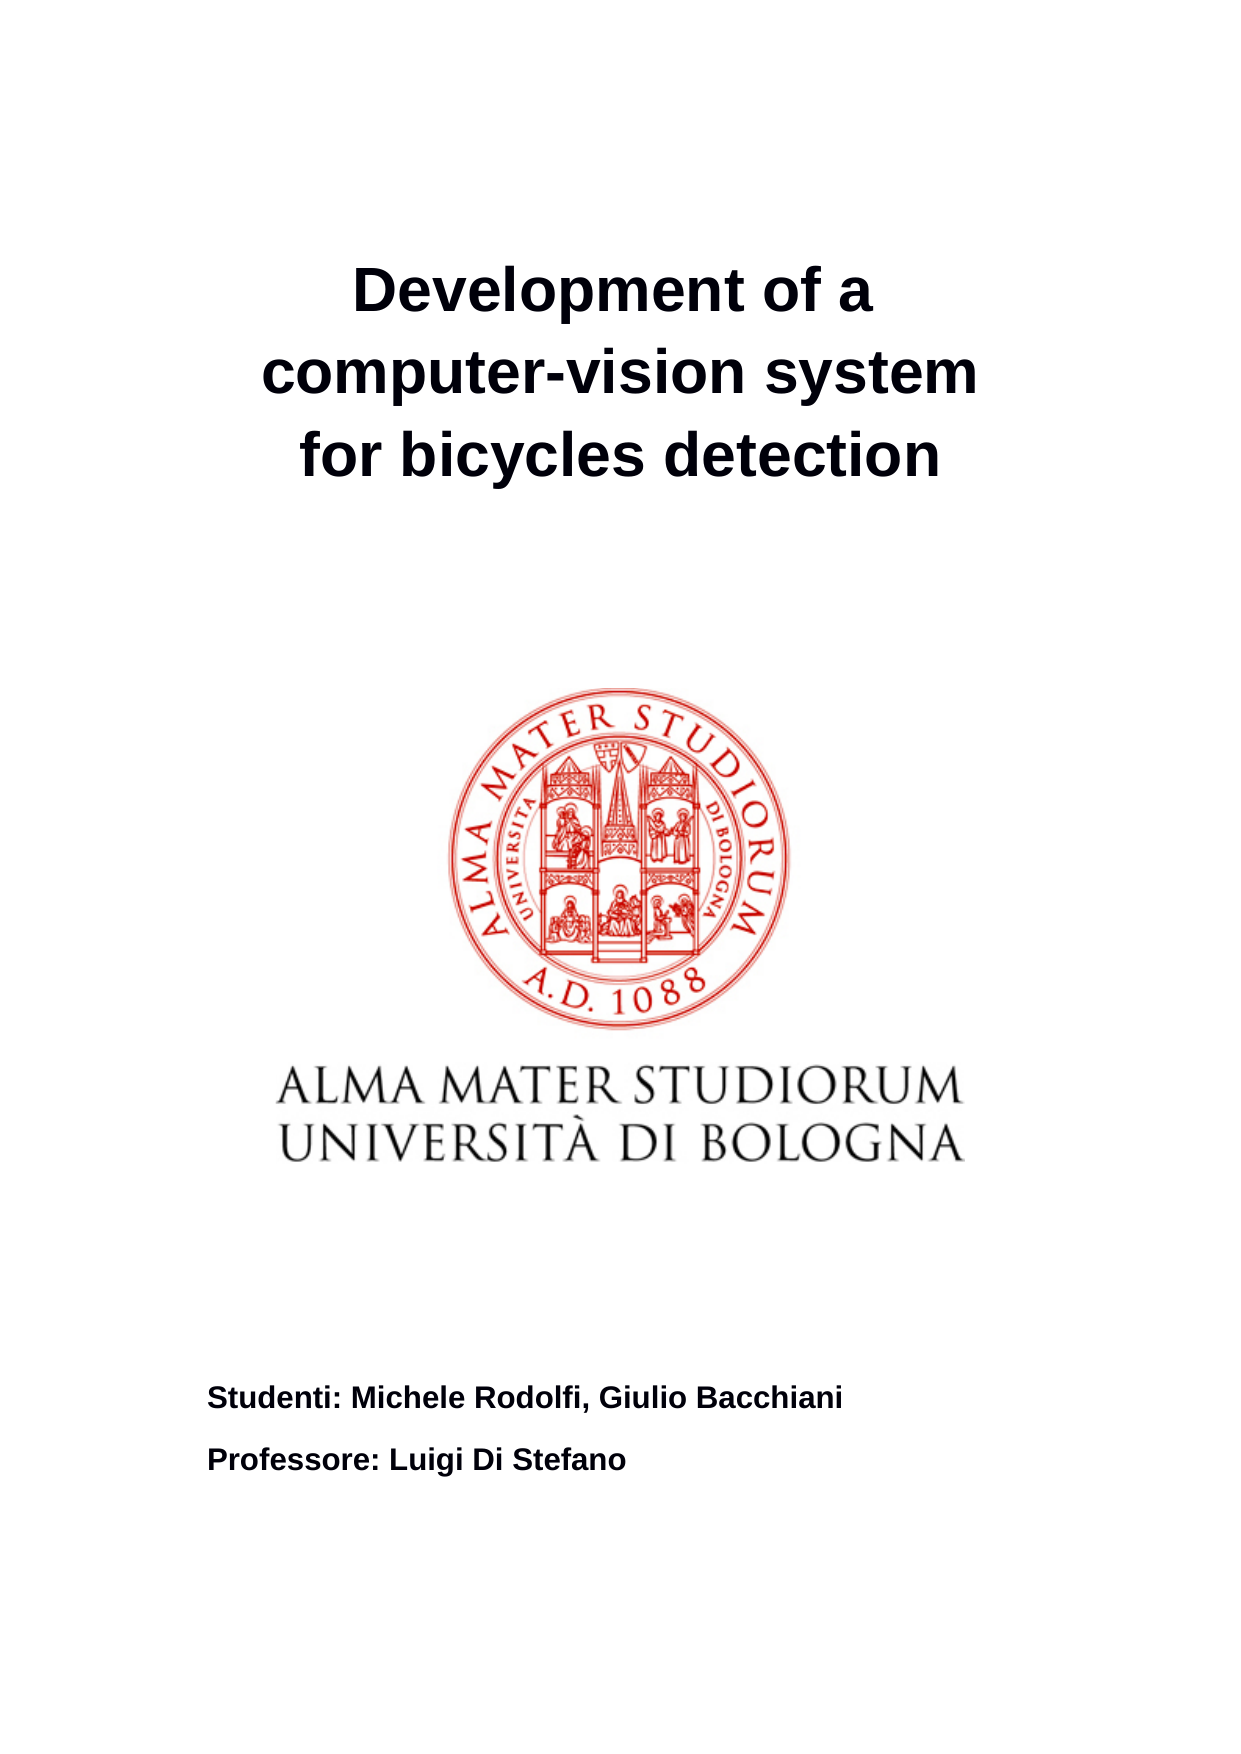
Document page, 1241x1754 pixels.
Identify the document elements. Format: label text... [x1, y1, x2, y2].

text Professore: Luigi Di Stefano [207, 1441, 1033, 1477]
text Development of a computer-vision system for bicycles detection [207, 252, 1019, 489]
picture [275, 688, 965, 1226]
text Studenti: Michele Rodolfi, Giulio Bacchiani [207, 1379, 1033, 1415]
